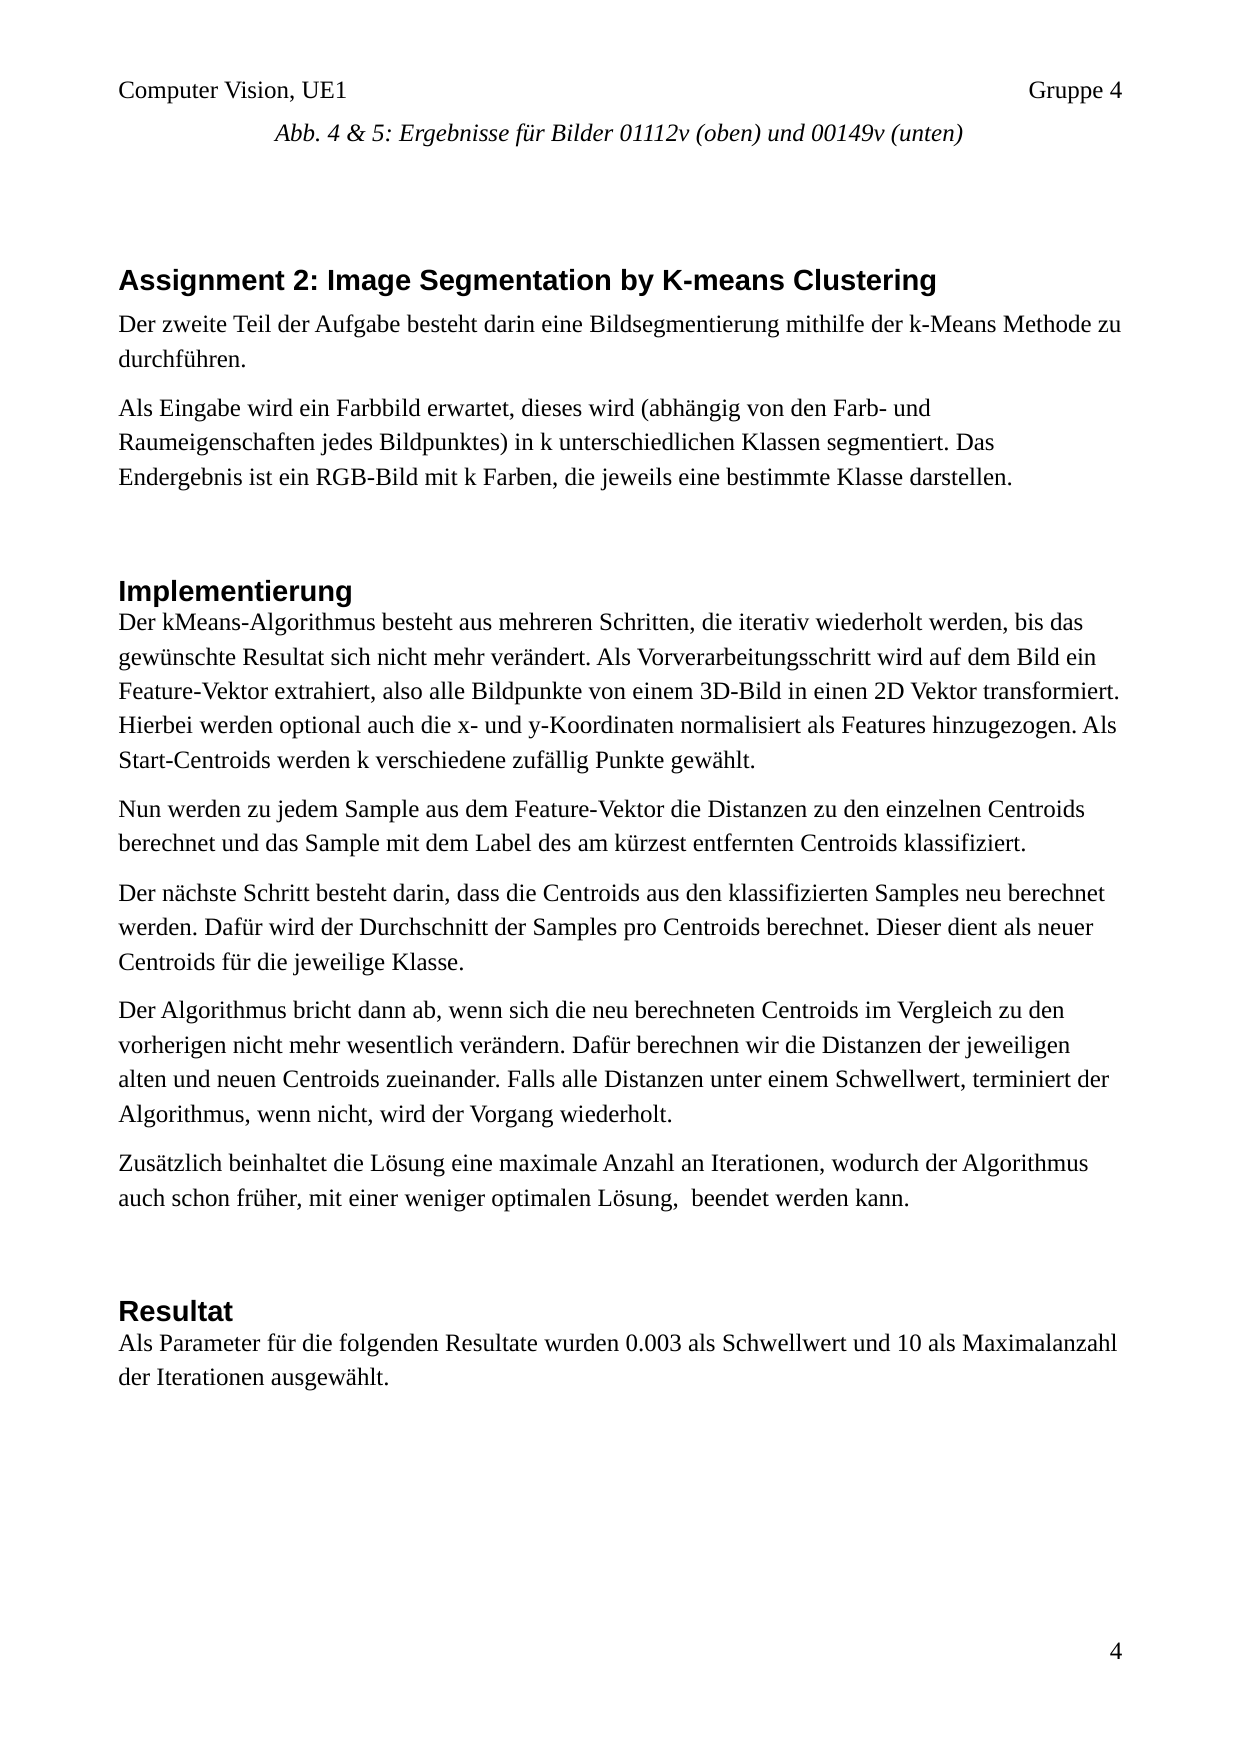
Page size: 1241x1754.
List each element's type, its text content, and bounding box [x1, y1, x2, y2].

text Der kMeans-Algorithmus besteht aus mehreren Schritten, die iterativ wiederholt werden, bis das gewünschte Resultat sich nicht mehr verändert. Als Vorverarbeitungsschritt wird auf dem Bild ein Feature-Vektor extrahiert, also alle Bildpunkte von einem 3D-Bild in einen 2D Vektor transformiert. Hierbei werden optional auch die x- und y-Koordinaten normalisiert als Features hinzugezogen. Als Start-Centroids werden k verschiedene zufällig Punkte gewählt. [118, 607, 1122, 774]
subtitle Resultat [118, 1294, 1122, 1328]
text Der Algorithmus bricht dann ab, wenn sich die neu berechneten Centroids im Vergleich zu den vorherigen nicht mehr wesentlich verändern. Dafür berechnen wir die Distanzen der jeweiligen alten und neuen Centroids zueinander. Falls alle Distanzen unter einem Schwellwert, terminiert der Algorithmus, wenn nicht, wird der Vorgang wiederholt. [118, 996, 1122, 1128]
subtitle Implementierung [118, 573, 1122, 607]
subtitle Assignment 2: Image Segmentation by K-means Clustering [118, 263, 1122, 297]
text Als Eingabe wird ein Farbbild erwartet, dieses wird (abhängig von den Farb- und Raumeigenschaften jedes Bildpunktes) in k unterschiedlichen Klassen segmentiert. Das Endergebnis ist ein RGB-Bild mit k Farben, die jeweils eine bestimmte Klasse darstellen. [118, 393, 1122, 491]
text Zusätzlich beinhaltet die Lösung eine maximale Anzahl an Iterationen, wodurch der Algorithmus auch schon früher, mit einer weniger optimalen Lösung, beendet werden kann. [118, 1148, 1122, 1211]
text Der zweite Teil der Aufgabe besteht darin eine Bildsegmentierung mithilfe der k-Means Methode zu durchführen. [118, 309, 1122, 372]
text Nun werden zu jedem Sample aus dem Feature-Vektor die Distanzen zu den einzelnen Centroids berechnet und das Sample mit dem Label des am kürzest entfernten Centroids klassifiziert. [118, 794, 1122, 857]
text Abb. 4 & 5: Ergebnisse für Bilder 01112v (oben) und 00149v (unten) [118, 118, 1122, 147]
text Als Parameter für die folgenden Resultate wurden 0.003 als Schwellwert und 10 als Maximalanzahl der Iterationen ausgewählt. [118, 1328, 1122, 1391]
text Der nächste Schritt besteht darin, dass die Centroids aus den klassifizierten Samples neu berechnet werden. Dafür wird der Durchschnitt der Samples pro Centroids berechnet. Dieser dient als neuer Centroids für die jeweilige Klasse. [118, 878, 1122, 975]
